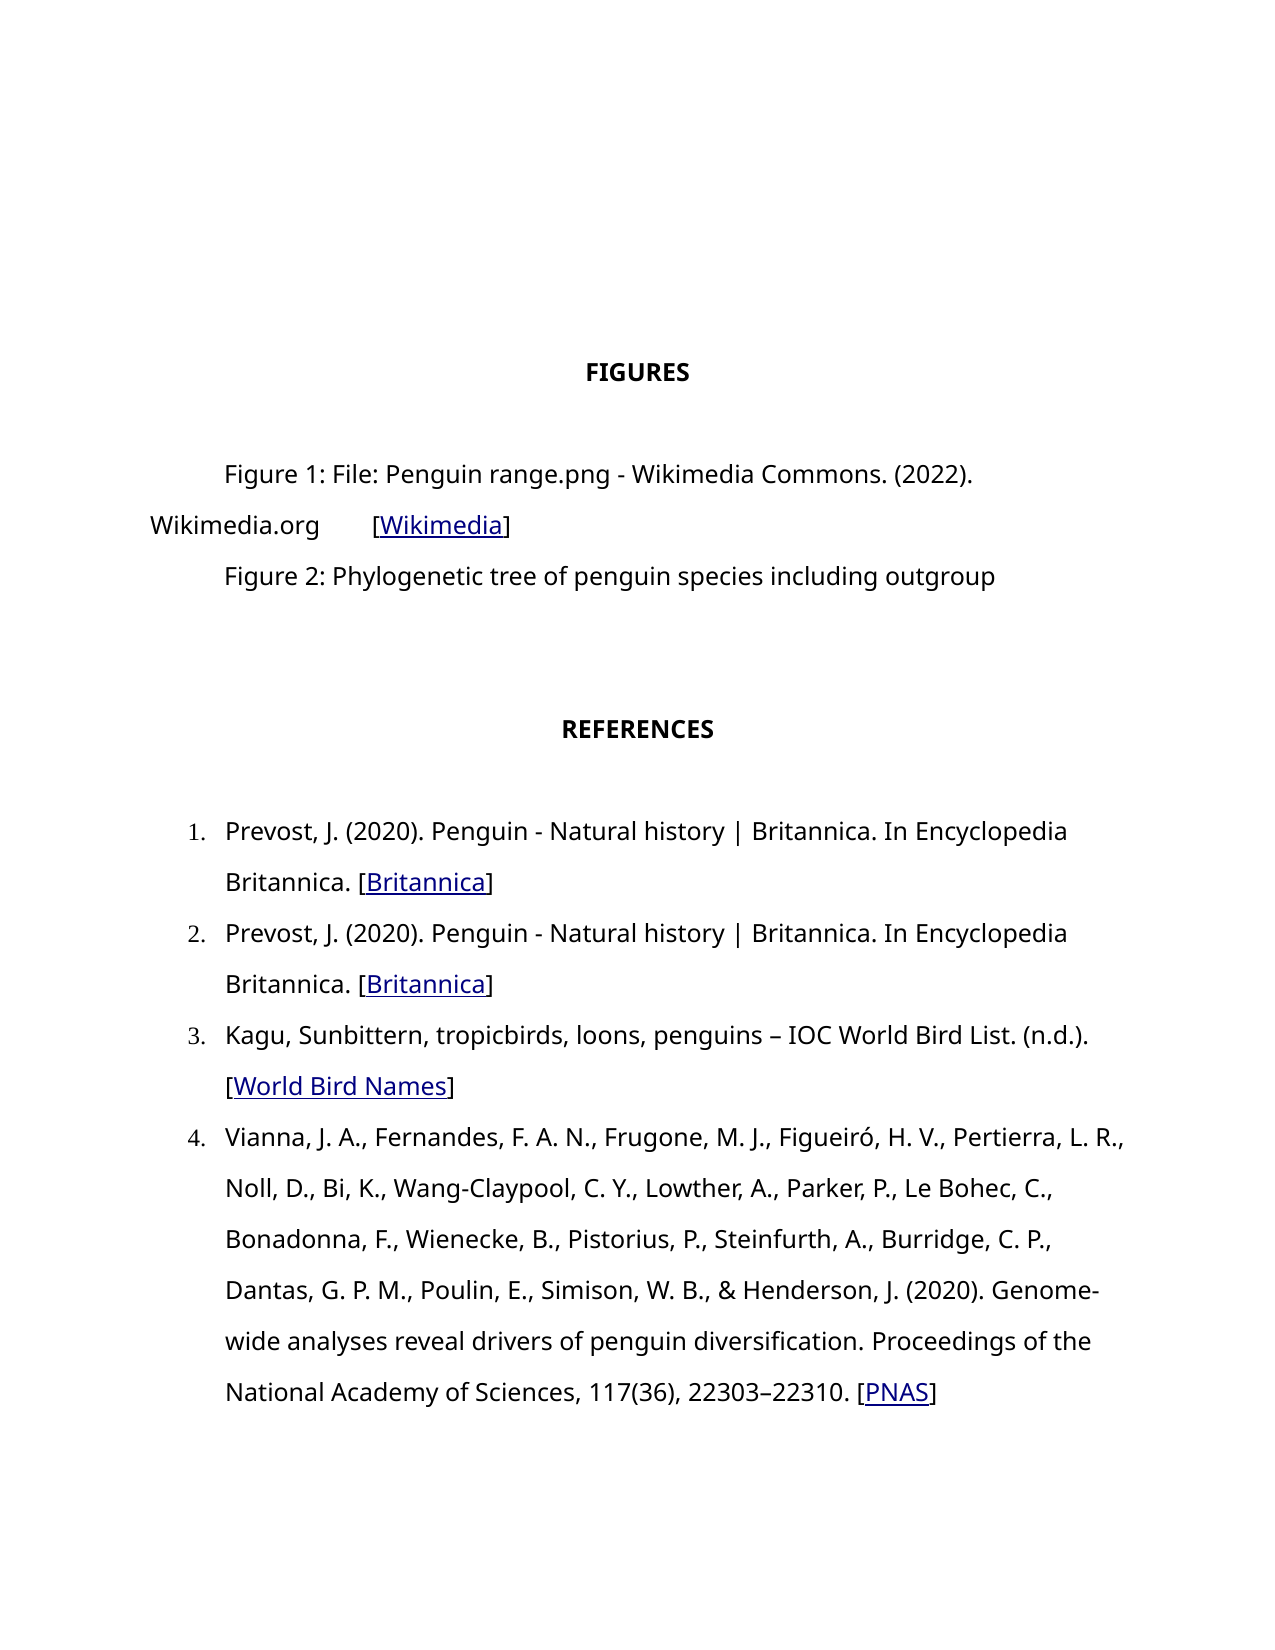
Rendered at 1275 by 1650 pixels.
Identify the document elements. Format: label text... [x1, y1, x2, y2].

text FIGURES [150, 354, 1125, 388]
text Figure 2: Phylogenetic tree of penguin species including outgroup [150, 558, 1125, 592]
list Kagu, Sunbittern, tropicbirds, loons, penguins – IOC World Bird List. (n.d.). [World Bird Names] [187, 1018, 1125, 1103]
list Prevost, J. (2020). Penguin - Natural history | Britannica. In Encyclopedia Britannica. [Britannica] [187, 813, 1125, 899]
text Figure 1: File: Penguin range.png - Wikimedia Commons. (2022). Wikimedia.org [Wikimedia] [150, 456, 1125, 541]
list Vianna, J. A., Fernandes, F. A. N., Frugone, M. J., Figueiró, H. V., Pertierra, L. R., Noll, D., Bi, K., Wang-Claypool, C. Y., Lowther, A., Parker, P., Le Bohec, C., Bonadonna, F., Wienecke, B., Pistorius, P., Steinfurth, A., Burridge, C. P., Dantas, G. P. M., Poulin, E., Simison, W. B., & Henderson, J. (2020). Genome-wide analyses reveal drivers of penguin diversification. Proceedings of the National Academy of Sciences, 117(36), 22303–22310. [PNAS] [187, 1120, 1125, 1409]
list Prevost, J. (2020). Penguin - Natural history | Britannica. In Encyclopedia Britannica. [Britannica] [187, 916, 1125, 1001]
text REFERENCES [150, 711, 1125, 746]
